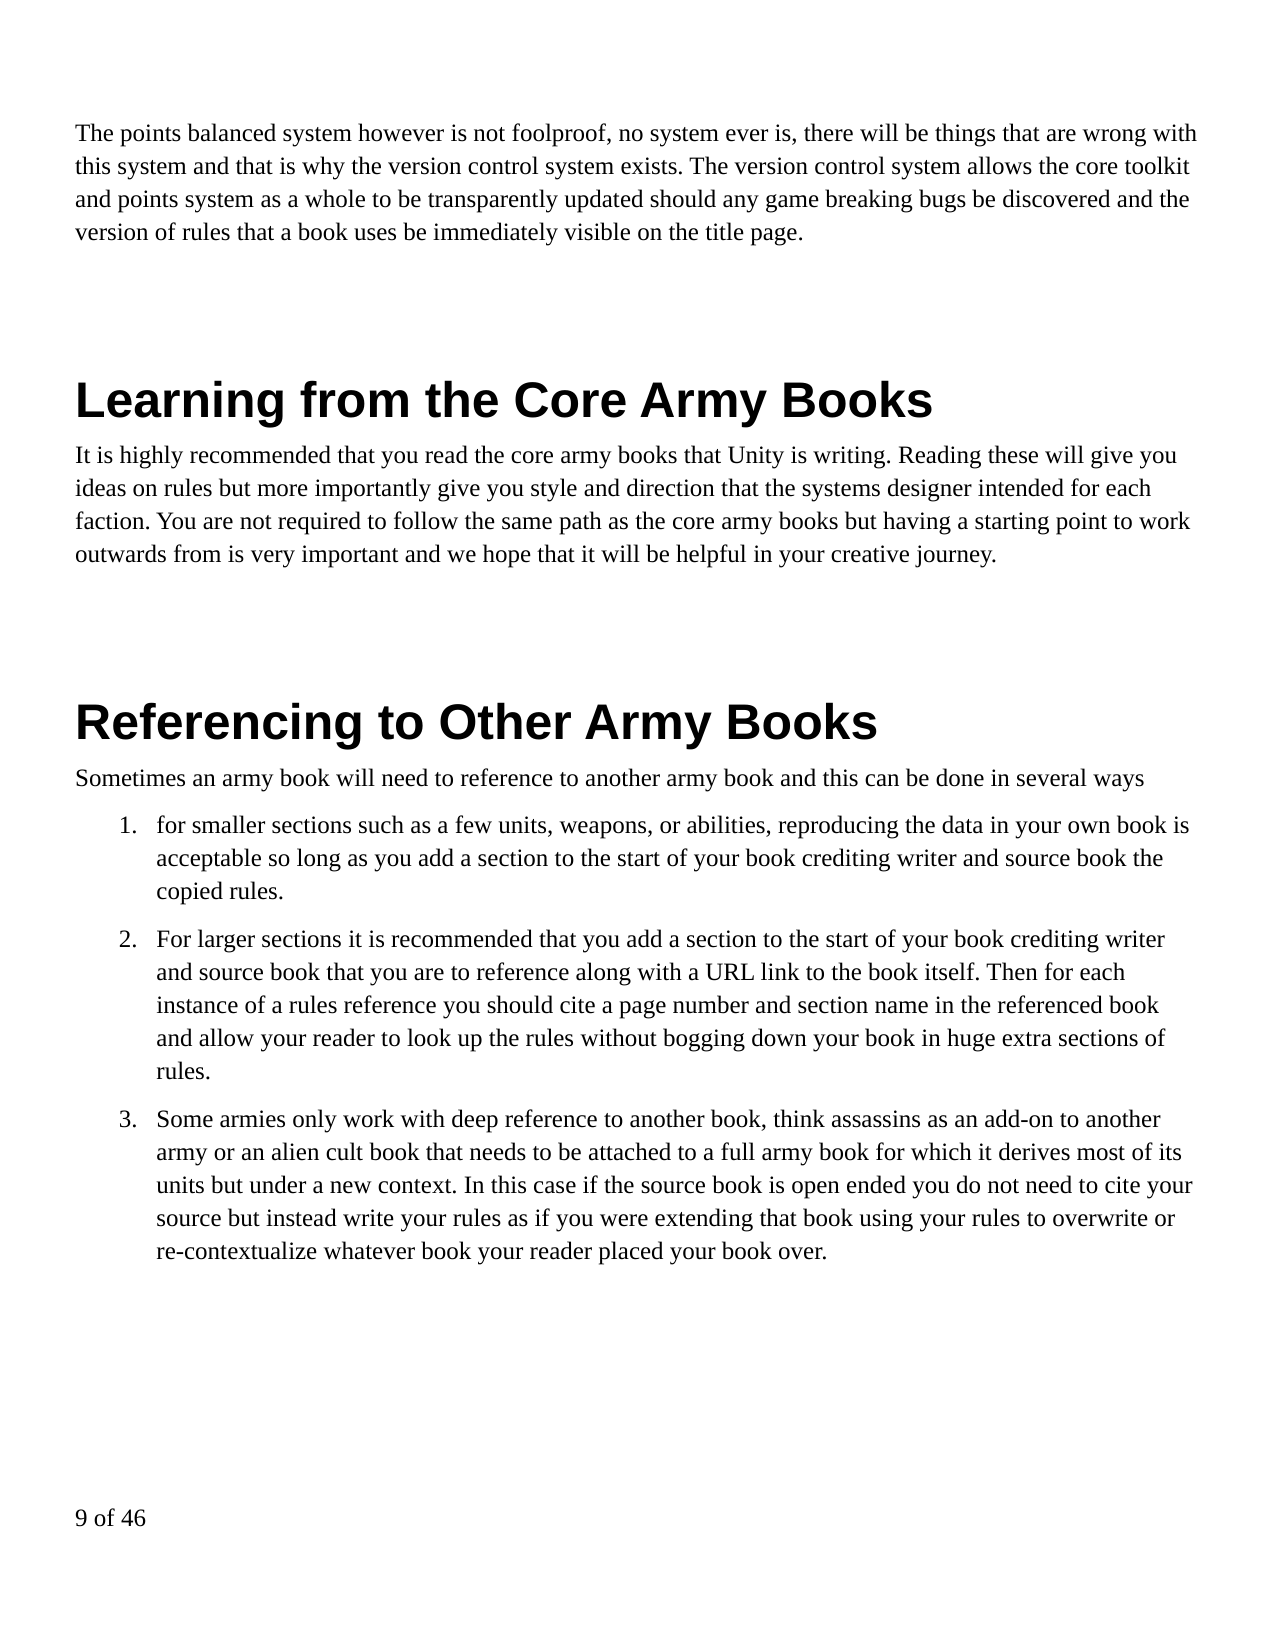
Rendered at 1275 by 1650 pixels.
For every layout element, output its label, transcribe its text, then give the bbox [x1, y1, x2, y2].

list for smaller sections such as a few units, weapons, or abilities, reproducing the data in your own book is acceptable so long as you add a section to the start of your book crediting writer and source book the copied rules. [119, 810, 1200, 905]
list For larger sections it is recommended that you add a section to the start of your book crediting writer and source book that you are to reference along with a URL link to the book itself. Then for each instance of a rules reference you should cite a page number and section name in the referenced book and allow your reader to look up the rules without bogging down your book in huge extra sections of rules. [119, 924, 1200, 1085]
text The points balanced system however is not foolproof, no system ever is, there will be things that are wrong with this system and that is why the version control system exists. The version control system allows the core toolkit and points system as a whole to be transparently updated should any game breaking bugs be discovered and the version of rules that a book uses be immediately visible on the title page. [75, 118, 1200, 246]
text It is highly recommended that you read the core army books that Unity is writing. Reading these will give you ideas on rules but more importantly give you style and direction that the systems designer intended for each faction. You are not required to follow the same path as the core army books but having a starting point to work outwards from is very important and we hope that it will be helpful in your creative journey. [75, 440, 1200, 568]
subtitle Learning from the Core Army Books [75, 370, 1200, 428]
list Some armies only work with deep reference to another book, think assassins as an add-on to another army or an alien cult book that needs to be attached to a full army book for which it derives most of its units but under a new context. In this case if the source book is open ended you do not need to cite your source but instead write your rules as if you were extending that book using your rules to overwrite or re-contextualize whatever book your reader placed your book over. [119, 1104, 1200, 1264]
text Sometimes an army book will need to reference to another army book and this can be done in several ways [75, 763, 1200, 791]
subtitle Referencing to Other Army Books [75, 693, 1200, 750]
